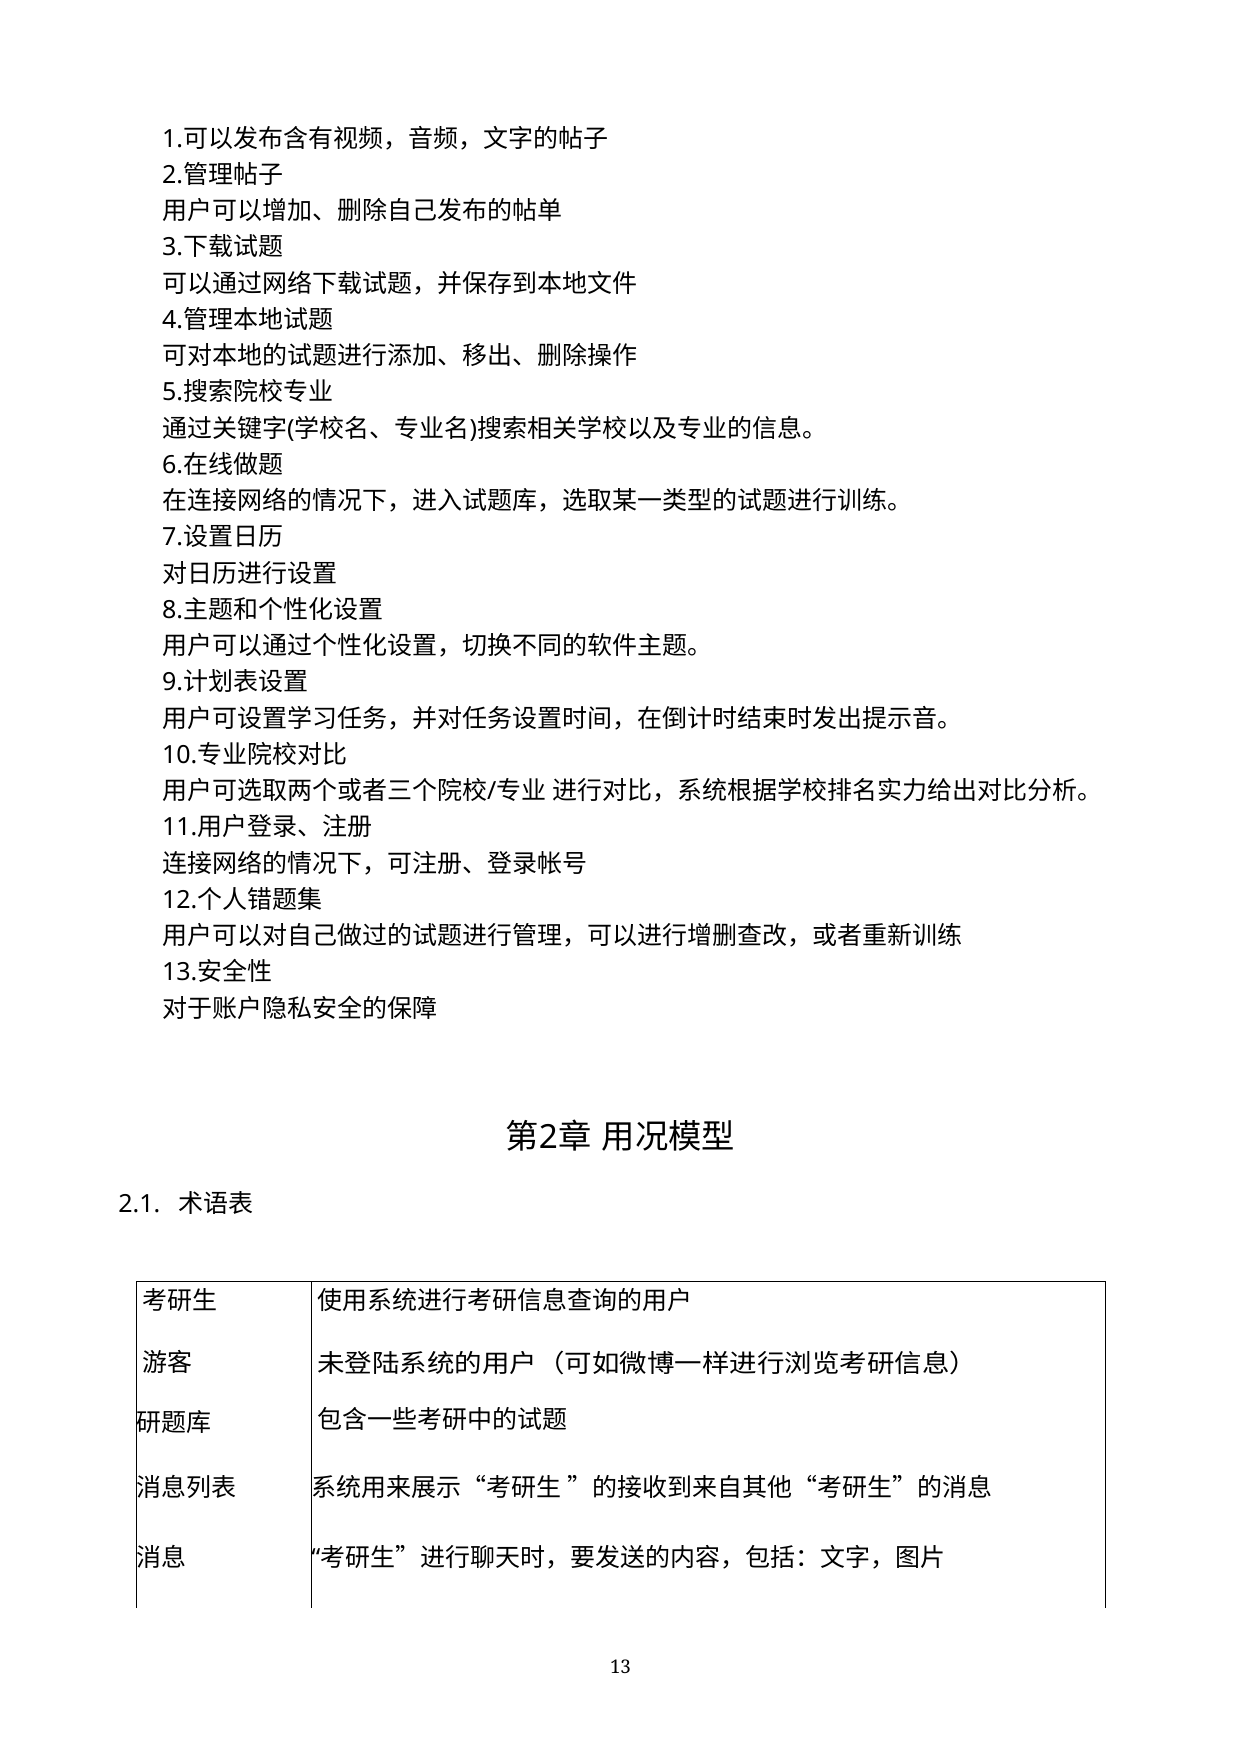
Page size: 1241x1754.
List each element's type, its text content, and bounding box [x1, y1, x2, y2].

table_header 考研生 [137, 1282, 311, 1343]
text 可对本地的试题进行添加、移出、删除操作 [118, 336, 1122, 372]
text 6.在线做题 [118, 444, 1122, 481]
text 用户可选取两个或者三个院校/专业 进行对比，系统根据学校排名实力给出对比分析。 [118, 771, 1122, 807]
text 8.主题和个性化设置 [118, 589, 1122, 626]
text 5.搜索院校专业 [118, 372, 1122, 408]
table_cell 消息 [137, 1538, 311, 1608]
text 1.可以发布含有视频，音频，文字的帖子 [118, 118, 1122, 154]
text 用户可以增加、删除自己发布的帖单 [118, 191, 1122, 227]
text 10.专业院校对比 [118, 734, 1122, 771]
table_cell 包含一些考研中的试题 [312, 1403, 1105, 1467]
text 3.下载试题 [118, 227, 1122, 263]
table_cell 系统用来展示“考研生 ”的接收到来自其他“考研生”的消息 [312, 1467, 1105, 1537]
table_cell 消息列表 [137, 1467, 311, 1537]
table_cell 研题库 [137, 1403, 311, 1467]
text 通过关键字(学校名、专业名)搜索相关学校以及专业的信息。 [118, 408, 1122, 444]
text 在连接网络的情况下，进入试题库，选取某一类型的试题进行训练。 [118, 481, 1122, 517]
text 可以通过网络下载试题，并保存到本地文件 [118, 263, 1122, 299]
text 7.设置日历 [118, 517, 1122, 553]
text 连接网络的情况下，可注册、登录帐号 [118, 843, 1122, 879]
text 13.安全性 [118, 952, 1122, 988]
text 2.管理帖子 [118, 154, 1122, 191]
text 对于账户隐私安全的保障 [118, 988, 1122, 1024]
text 12.个人错题集 [118, 879, 1122, 916]
subtitle 术语表 [118, 1184, 1122, 1220]
text 4.管理本地试题 [118, 299, 1122, 336]
text 用户可以通过个性化设置，切换不同的软件主题。 [118, 626, 1122, 662]
text 对日历进行设置 [118, 553, 1122, 589]
text 用户可设置学习任务，并对任务设置时间，在倒计时结束时发出提示音。 [118, 698, 1122, 734]
text 11.用户登录、注册 [118, 807, 1122, 843]
table_header 使用系统进行考研信息查询的用户 [312, 1282, 1105, 1343]
table_cell “考研生”进行聊天时，要发送的内容，包括：文字，图片 [312, 1538, 1105, 1608]
table_cell 未登陆系统的用户（可如微博一样进行浏览考研信息） [312, 1343, 1105, 1403]
table_cell 游客 [137, 1343, 311, 1403]
text 用户可以对自己做过的试题进行管理，可以进行增删查改，或者重新训练 [118, 916, 1122, 952]
text 9.计划表设置 [118, 662, 1122, 698]
subtitle 用况模型 [118, 1109, 1122, 1158]
